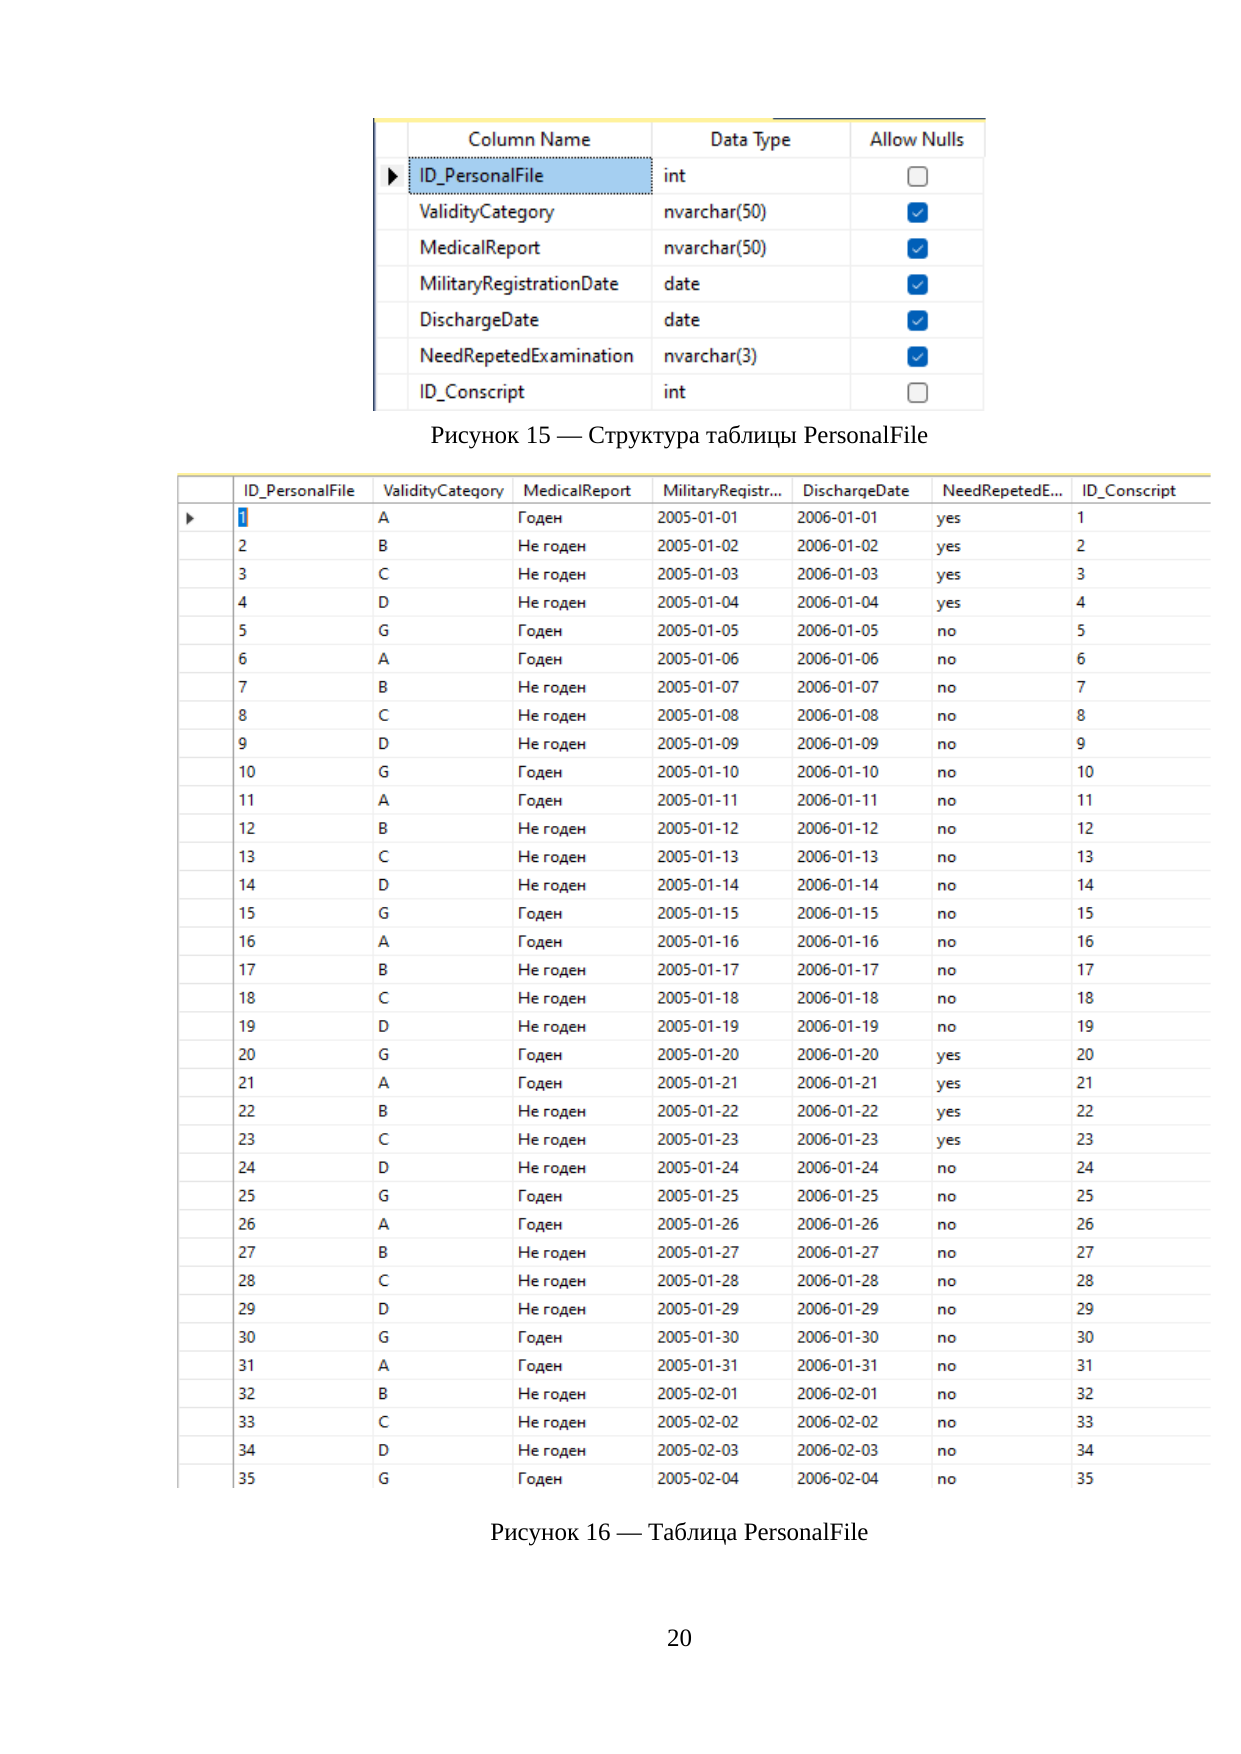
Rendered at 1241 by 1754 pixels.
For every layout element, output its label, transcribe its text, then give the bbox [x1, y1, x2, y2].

text Рисунок 16 — Таблица PersonalFile [177, 1488, 1181, 1545]
picture [373, 118, 986, 411]
text [177, 463, 1181, 473]
text Рисунок 15 — Структура таблицы PersonalFile [177, 420, 1181, 449]
picture [177, 473, 1211, 1488]
